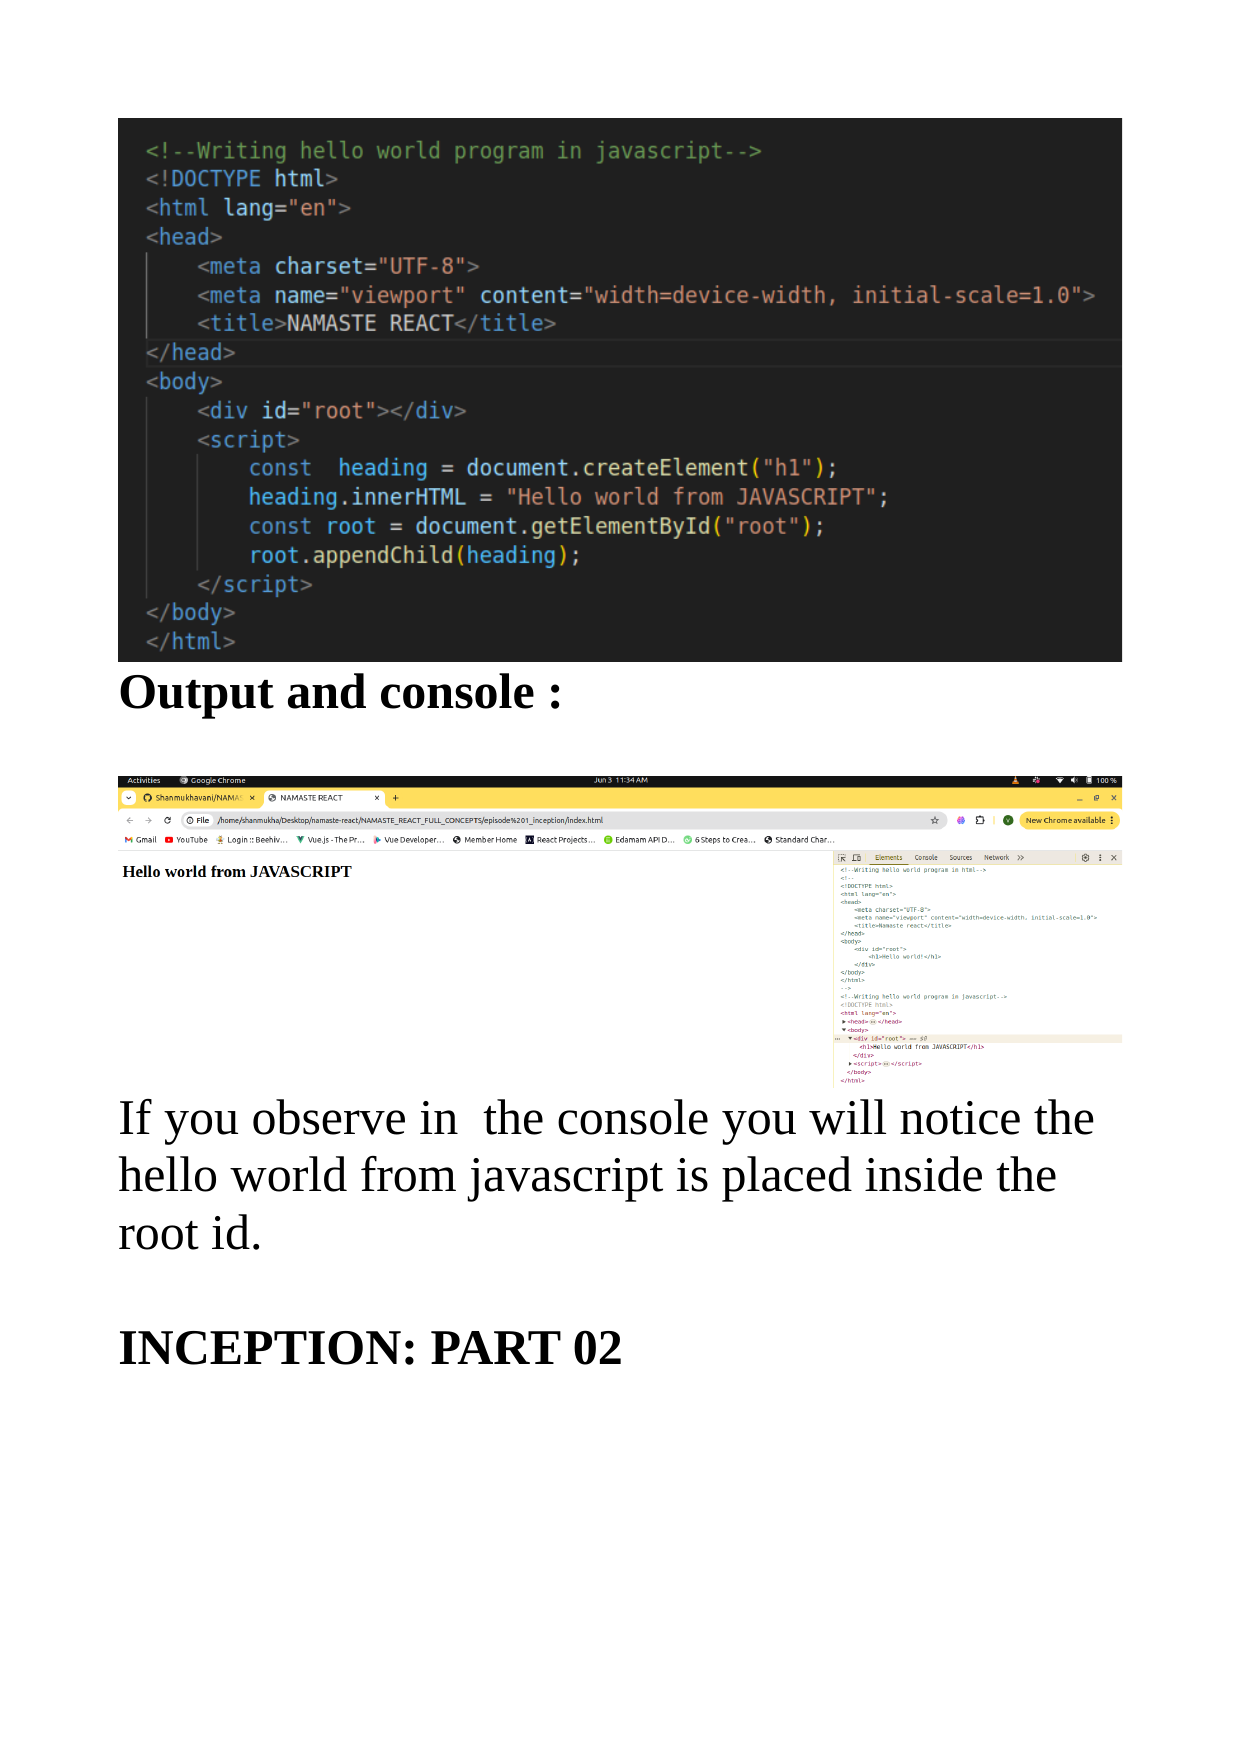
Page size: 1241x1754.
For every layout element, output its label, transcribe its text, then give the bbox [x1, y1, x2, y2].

picture [118, 118, 1123, 662]
text Output and console : [118, 662, 1122, 776]
text If you observe in the console you will notice the hello world from javascript is placed inside the root id. [118, 1088, 1122, 1260]
text INCEPTION: PART 02 [118, 1317, 1122, 1375]
picture [118, 776, 1123, 1088]
